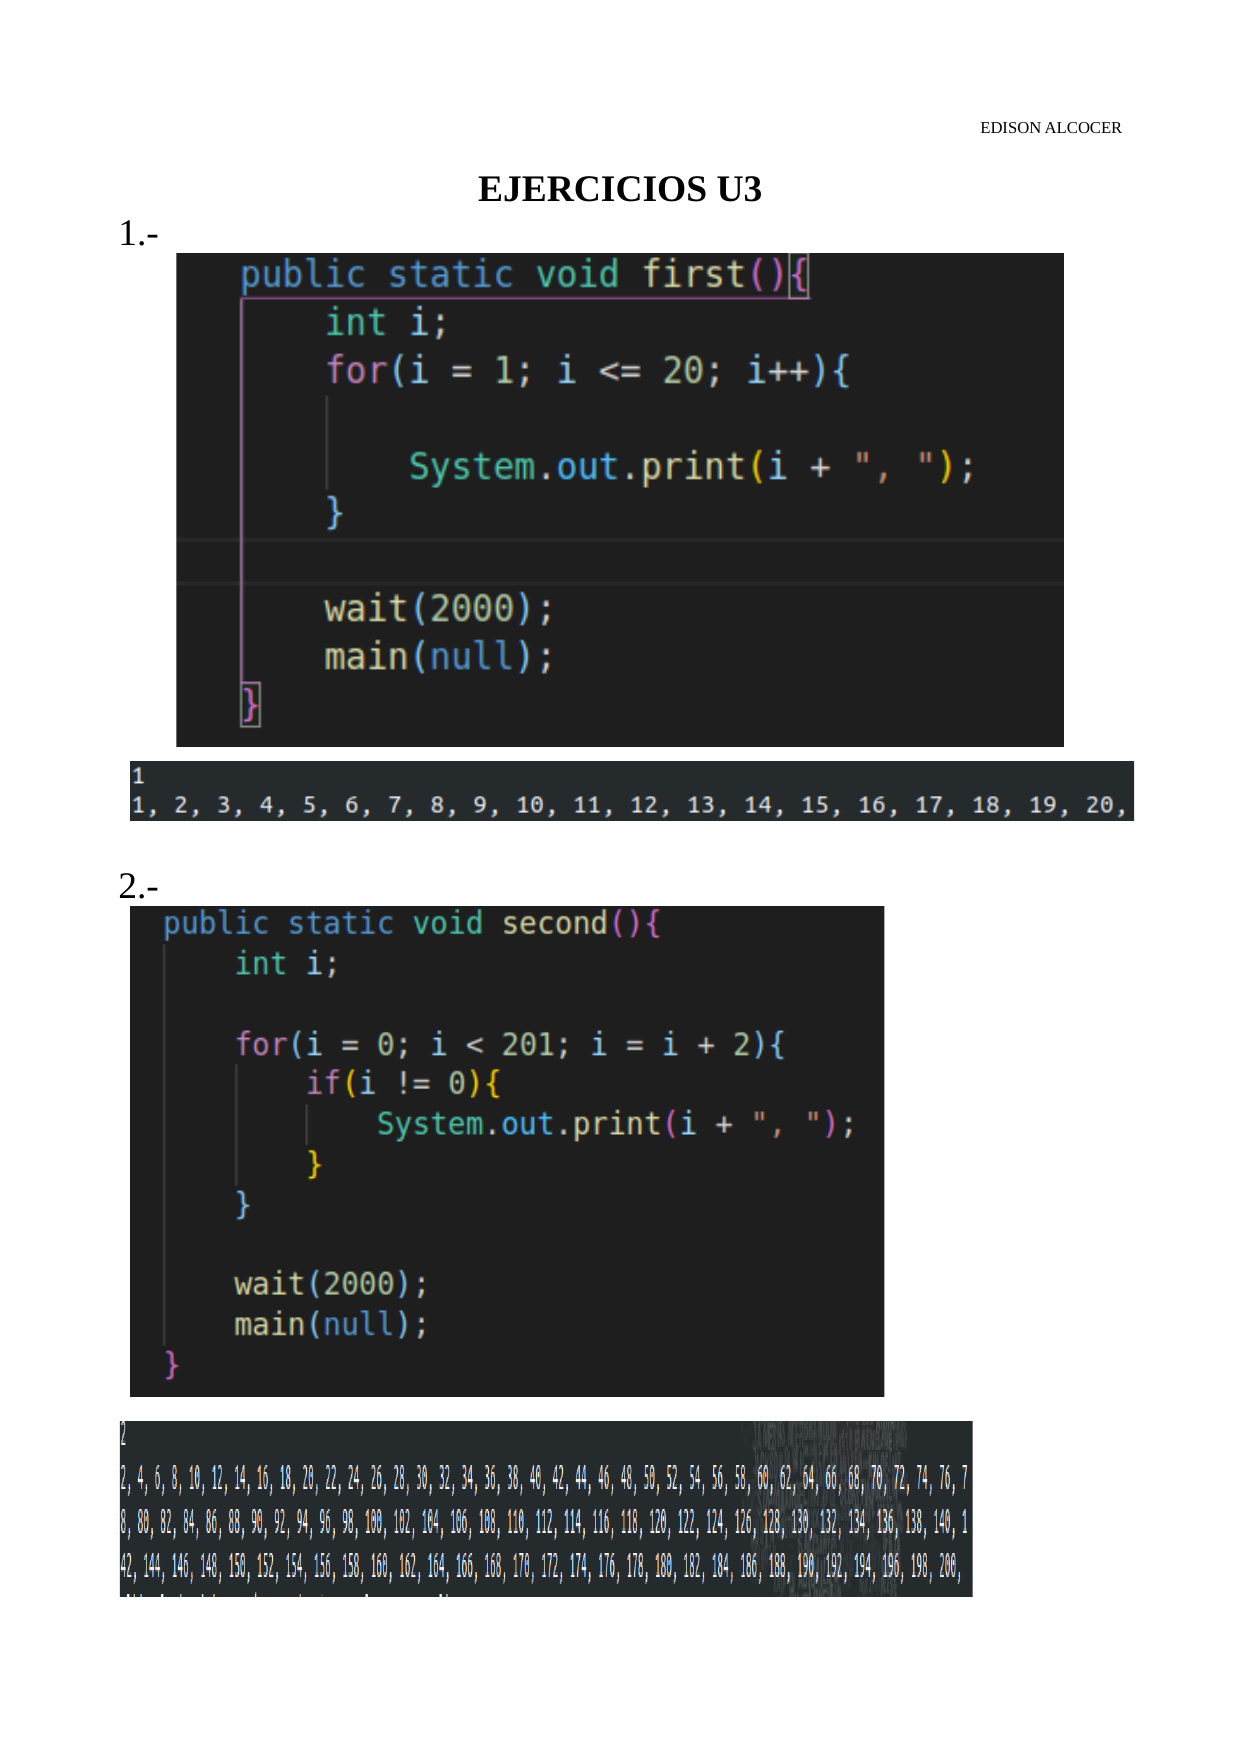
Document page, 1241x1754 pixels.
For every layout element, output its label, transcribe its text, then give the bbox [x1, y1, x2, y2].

text 1.- [118, 210, 1122, 253]
picture [130, 906, 885, 1397]
picture [119, 1421, 973, 1597]
picture [130, 761, 1135, 821]
text 2.- [118, 863, 1122, 906]
picture [176, 253, 1064, 747]
text EJERCICIOS U3 [118, 167, 1122, 210]
